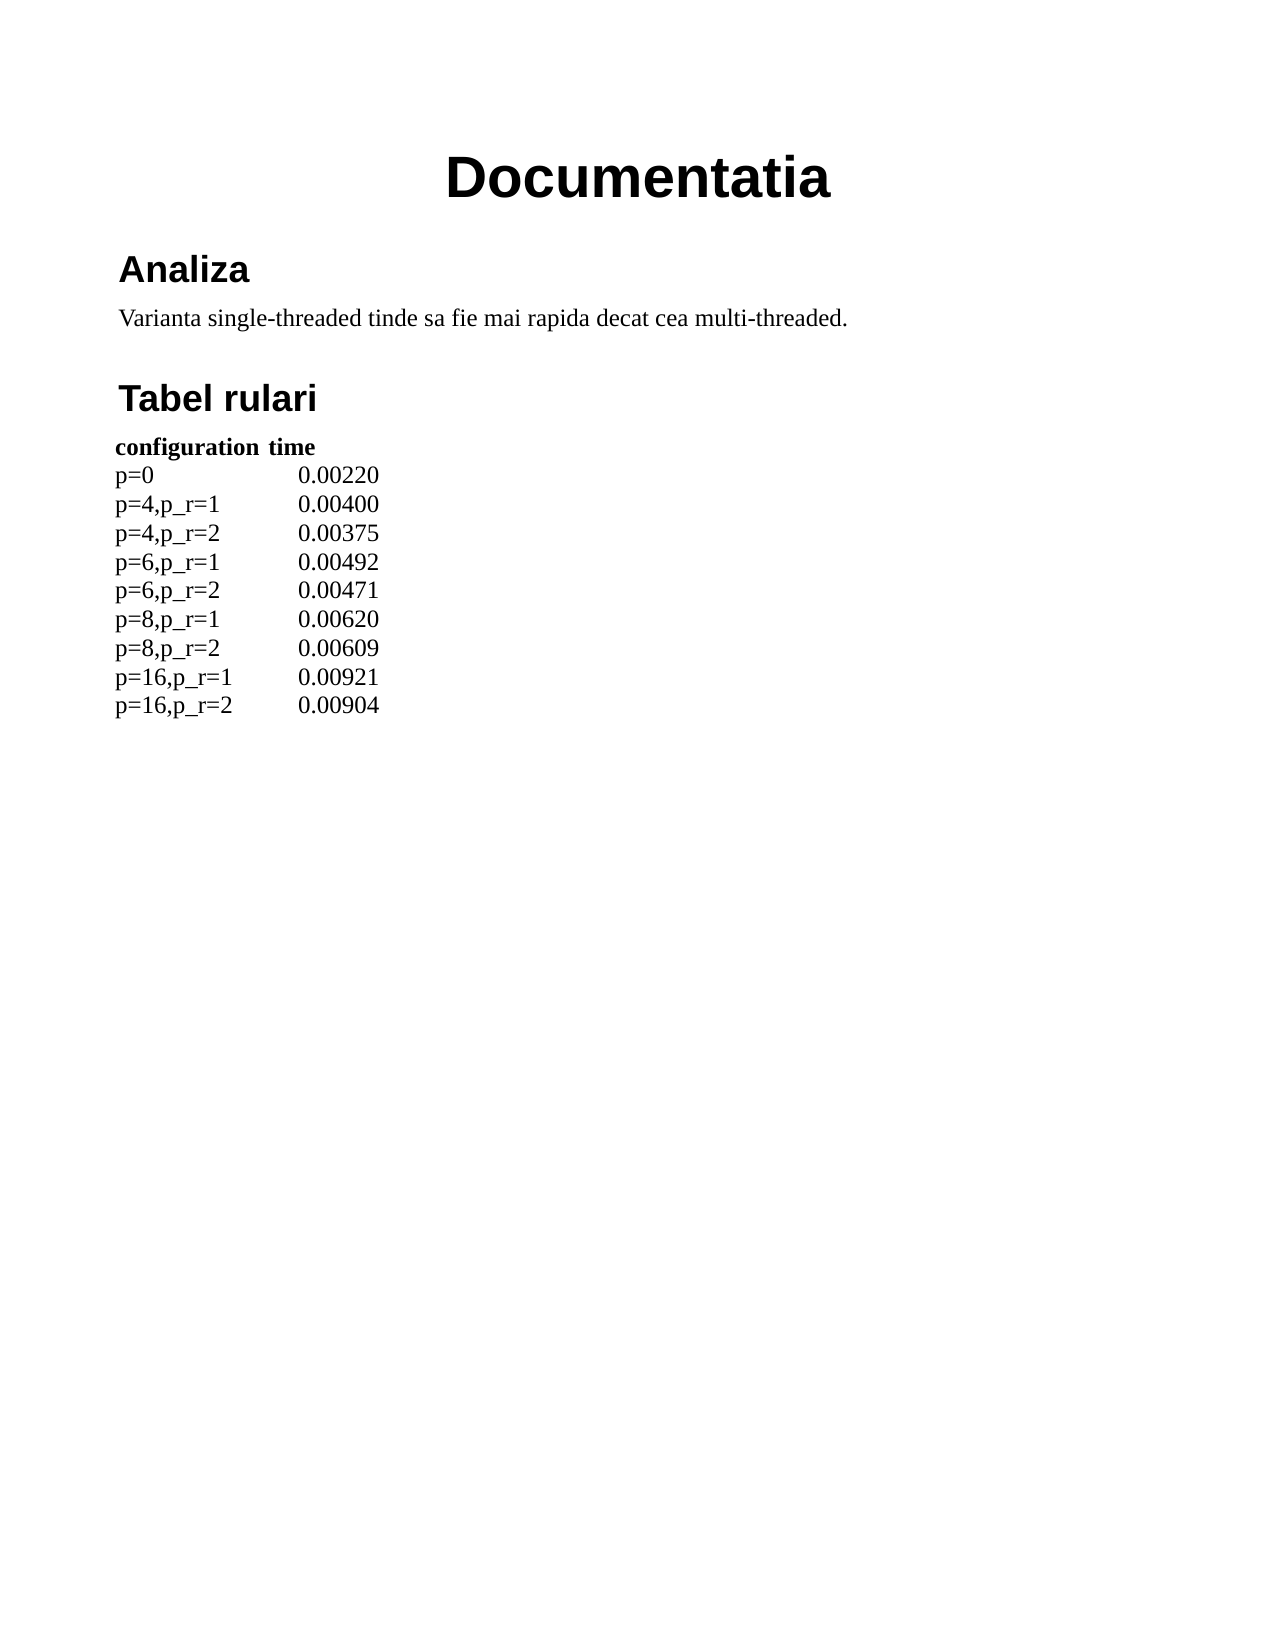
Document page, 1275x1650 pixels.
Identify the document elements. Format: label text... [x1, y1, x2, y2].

table_header configuration [112, 432, 265, 460]
subtitle Analiza [118, 248, 1157, 291]
table_cell p=6,p_r=1 [112, 547, 265, 575]
table_cell 0.00620 [265, 604, 382, 633]
table_cell p=16,p_r=2 [112, 690, 265, 719]
title Documentatia [118, 143, 1157, 210]
table_cell p=8,p_r=2 [112, 633, 265, 662]
table_cell 0.00921 [265, 662, 382, 690]
table_cell p=16,p_r=1 [112, 662, 265, 690]
table_cell p=4,p_r=1 [112, 489, 265, 518]
table_cell p=8,p_r=1 [112, 604, 265, 633]
table_cell 0.00220 [265, 460, 382, 489]
subtitle Tabel rulari [118, 376, 1157, 419]
table_cell 0.00375 [265, 518, 382, 547]
table_cell p=4,p_r=2 [112, 518, 265, 547]
table_cell 0.00471 [265, 575, 382, 604]
table_cell 0.00400 [265, 489, 382, 518]
text Varianta single-threaded tinde sa fie mai rapida decat cea multi-threaded. [118, 303, 1157, 332]
table_cell 0.00492 [265, 547, 382, 575]
table_cell 0.00904 [265, 690, 382, 719]
table_cell p=6,p_r=2 [112, 575, 265, 604]
table_cell p=0 [112, 460, 265, 489]
table_cell 0.00609 [265, 633, 382, 662]
table_header time [265, 432, 382, 460]
